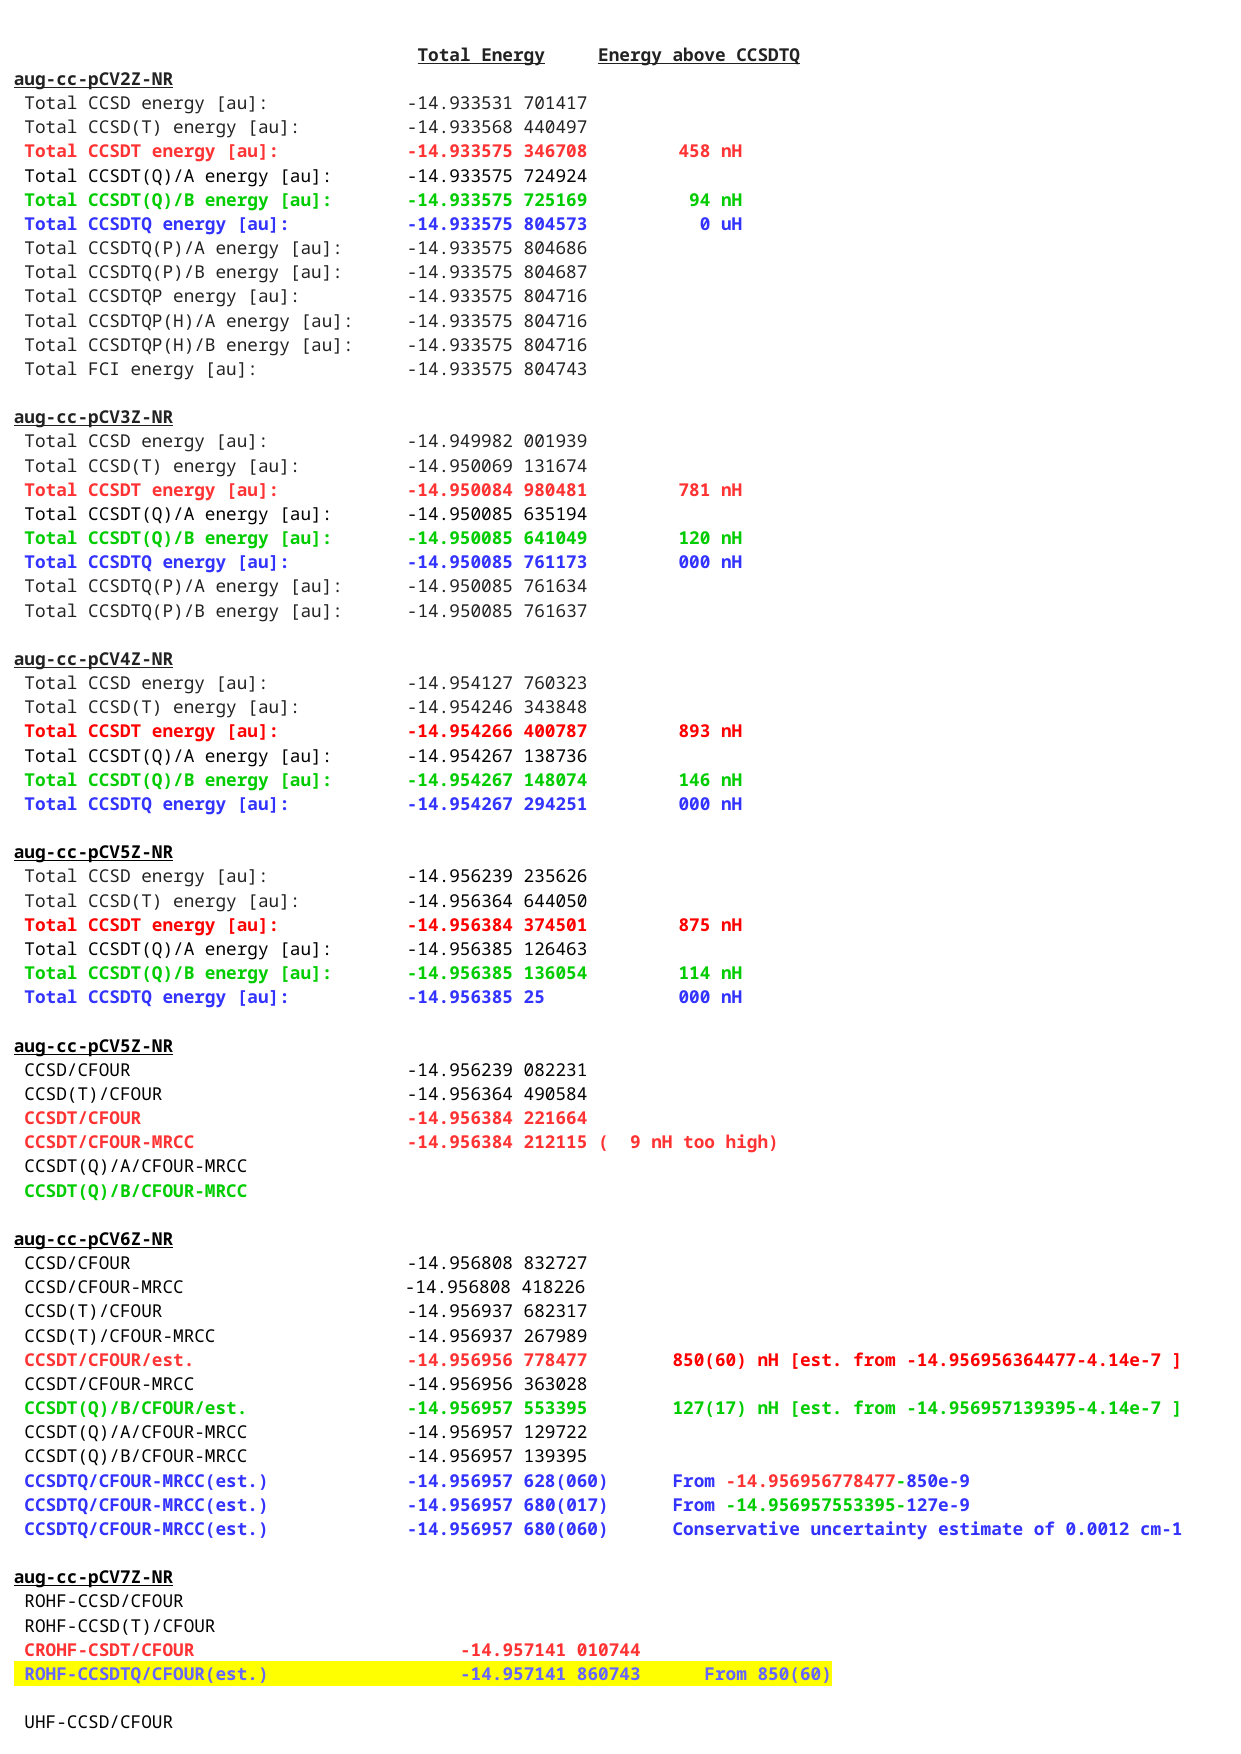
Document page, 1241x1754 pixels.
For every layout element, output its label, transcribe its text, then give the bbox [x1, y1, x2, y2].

text CCSDTQ/CFOUR-MRCC(est.) -14.956957 680(017) From -14.956957553395-127e-9 [13, 1492, 1227, 1516]
text Total CCSDTQ energy [au]: -14.950085 761173 000 nH [13, 550, 1227, 574]
text aug-cc-pCV5Z-NR [13, 840, 1227, 864]
text Total CCSDT energy [au]: -14.933575 346708 458 nH [13, 139, 1227, 163]
text CCSDT(Q)/A/CFOUR-MRCC [13, 1154, 1227, 1178]
text Total CCSD(T) energy [au]: -14.950069 131674 [13, 453, 1227, 477]
text ROHF-CCSD/CFOUR [13, 1589, 1227, 1613]
text CROHF-CSDT/CFOUR -14.957141 010744 [13, 1637, 1227, 1661]
text CCSDT/CFOUR-MRCC -14.956384 212115 ( 9 nH too high) [13, 1130, 1227, 1154]
text Total CCSDT energy [au]: -14.950084 980481 781 nH [13, 477, 1227, 501]
text Total CCSDTQ energy [au]: -14.933575 804573 0 uH [13, 211, 1227, 236]
text Total CCSDT energy [au]: -14.954266 400787 893 nH [13, 719, 1227, 743]
text CCSDTQ/CFOUR-MRCC(est.) -14.956957 680(060) Conservative uncertainty estimate of 0.0012 cm-1 [13, 1516, 1227, 1541]
text CCSD(T)/CFOUR-MRCC -14.956937 267989 [13, 1323, 1227, 1347]
text Total CCSDTQ energy [au]: -14.956385 25 000 nH [13, 985, 1227, 1009]
text CCSD/CFOUR -14.956239 082231 [13, 1057, 1227, 1081]
text CCSDT(Q)/B/CFOUR/est. -14.956957 553395 127(17) nH [est. from -14.956957139395-4.14e-7 ] [13, 1396, 1227, 1420]
text CCSDT/CFOUR -14.956384 221664 [13, 1106, 1227, 1130]
text Total CCSDTQ(P)/B energy [au]: -14.950085 761637 [13, 598, 1227, 622]
text Total CCSDT(Q)/B energy [au]: -14.950085 641049 120 nH [13, 526, 1227, 550]
text Total CCSDT(Q)/B energy [au]: -14.956385 136054 114 nH [13, 961, 1227, 985]
text Total CCSD(T) energy [au]: -14.954246 343848 [13, 695, 1227, 719]
text Total CCSDTQ(P)/B energy [au]: -14.933575 804687 [13, 260, 1227, 284]
text Total CCSD energy [au]: -14.956239 235626 [13, 864, 1227, 888]
text Total CCSD energy [au]: -14.954127 760323 [13, 671, 1227, 695]
text Total CCSDTQP(H)/A energy [au]: -14.933575 804716 [13, 308, 1227, 332]
text CCSDTQ/CFOUR-MRCC(est.) -14.956957 628(060) From -14.956956778477-850e-9 [13, 1468, 1227, 1492]
text Total Energy Energy above CCSDTQ [13, 42, 1227, 66]
text CCSDT(Q)/B/CFOUR-MRCC -14.956957 139395 [13, 1444, 1227, 1468]
text CCSDT/CFOUR/est. -14.956956 778477 850(60) nH [est. from -14.956956364477-4.14e-7 ] [13, 1347, 1227, 1371]
text CCSDT(Q)/A/CFOUR-MRCC -14.956957 129722 [13, 1420, 1227, 1444]
text Total FCI energy [au]: -14.933575 804743 [13, 356, 1227, 381]
text CCSDT(Q)/B/CFOUR-MRCC [13, 1178, 1227, 1202]
text ROHF-CCSD(T)/CFOUR [13, 1613, 1227, 1637]
text Total CCSDT energy [au]: -14.956384 374501 875 nH [13, 912, 1227, 936]
text CCSD/CFOUR -14.956808 832727 [13, 1251, 1227, 1275]
text Total CCSD(T) energy [au]: -14.933568 440497 [13, 115, 1227, 139]
text aug-cc-pCV4Z-NR [13, 646, 1227, 671]
text aug-cc-pCV5Z-NR [13, 1033, 1227, 1057]
text Total CCSDT(Q)/B energy [au]: -14.933575 725169 94 nH [13, 187, 1227, 211]
text CCSD(T)/CFOUR -14.956937 682317 [13, 1299, 1227, 1323]
text Total CCSD energy [au]: -14.933531 701417 [13, 91, 1227, 115]
text aug-cc-pCV6Z-NR [13, 1226, 1227, 1251]
text Total CCSDT(Q)/A energy [au]: -14.954267 138736 [13, 743, 1227, 767]
text Total CCSDTQ energy [au]: -14.954267 294251 000 nH [13, 791, 1227, 816]
text Total CCSDTQ(P)/A energy [au]: -14.950085 761634 [13, 574, 1227, 598]
text CCSD(T)/CFOUR -14.956364 490584 [13, 1081, 1227, 1106]
text aug-cc-pCV2Z-NR [13, 66, 1227, 91]
text CCSD/CFOUR-MRCC -14.956808 418226 [13, 1275, 1227, 1299]
text Total CCSDT(Q)/B energy [au]: -14.954267 148074 146 nH [13, 767, 1227, 791]
text Total CCSDTQP energy [au]: -14.933575 804716 [13, 284, 1227, 308]
text aug-cc-pCV7Z-NR [13, 1565, 1227, 1589]
text CCSDT/CFOUR-MRCC -14.956956 363028 [13, 1371, 1227, 1396]
text aug-cc-pCV3Z-NR [13, 405, 1227, 429]
text Total CCSDT(Q)/A energy [au]: -14.933575 724924 [13, 163, 1227, 187]
text UHF-CCSD/CFOUR [13, 1710, 1227, 1734]
text Total CCSDT(Q)/A energy [au]: -14.956385 126463 [13, 936, 1227, 961]
text Total CCSD(T) energy [au]: -14.956364 644050 [13, 888, 1227, 912]
text Total CCSDTQP(H)/B energy [au]: -14.933575 804716 [13, 332, 1227, 356]
text Total CCSDT(Q)/A energy [au]: -14.950085 635194 [13, 501, 1227, 526]
text Total CCSDTQ(P)/A energy [au]: -14.933575 804686 [13, 236, 1227, 260]
text ROHF-CCSDTQ/CFOUR(est.) -14.957141 860743 From 850(60) [13, 1661, 1227, 1686]
text Total CCSD energy [au]: -14.949982 001939 [13, 429, 1227, 453]
